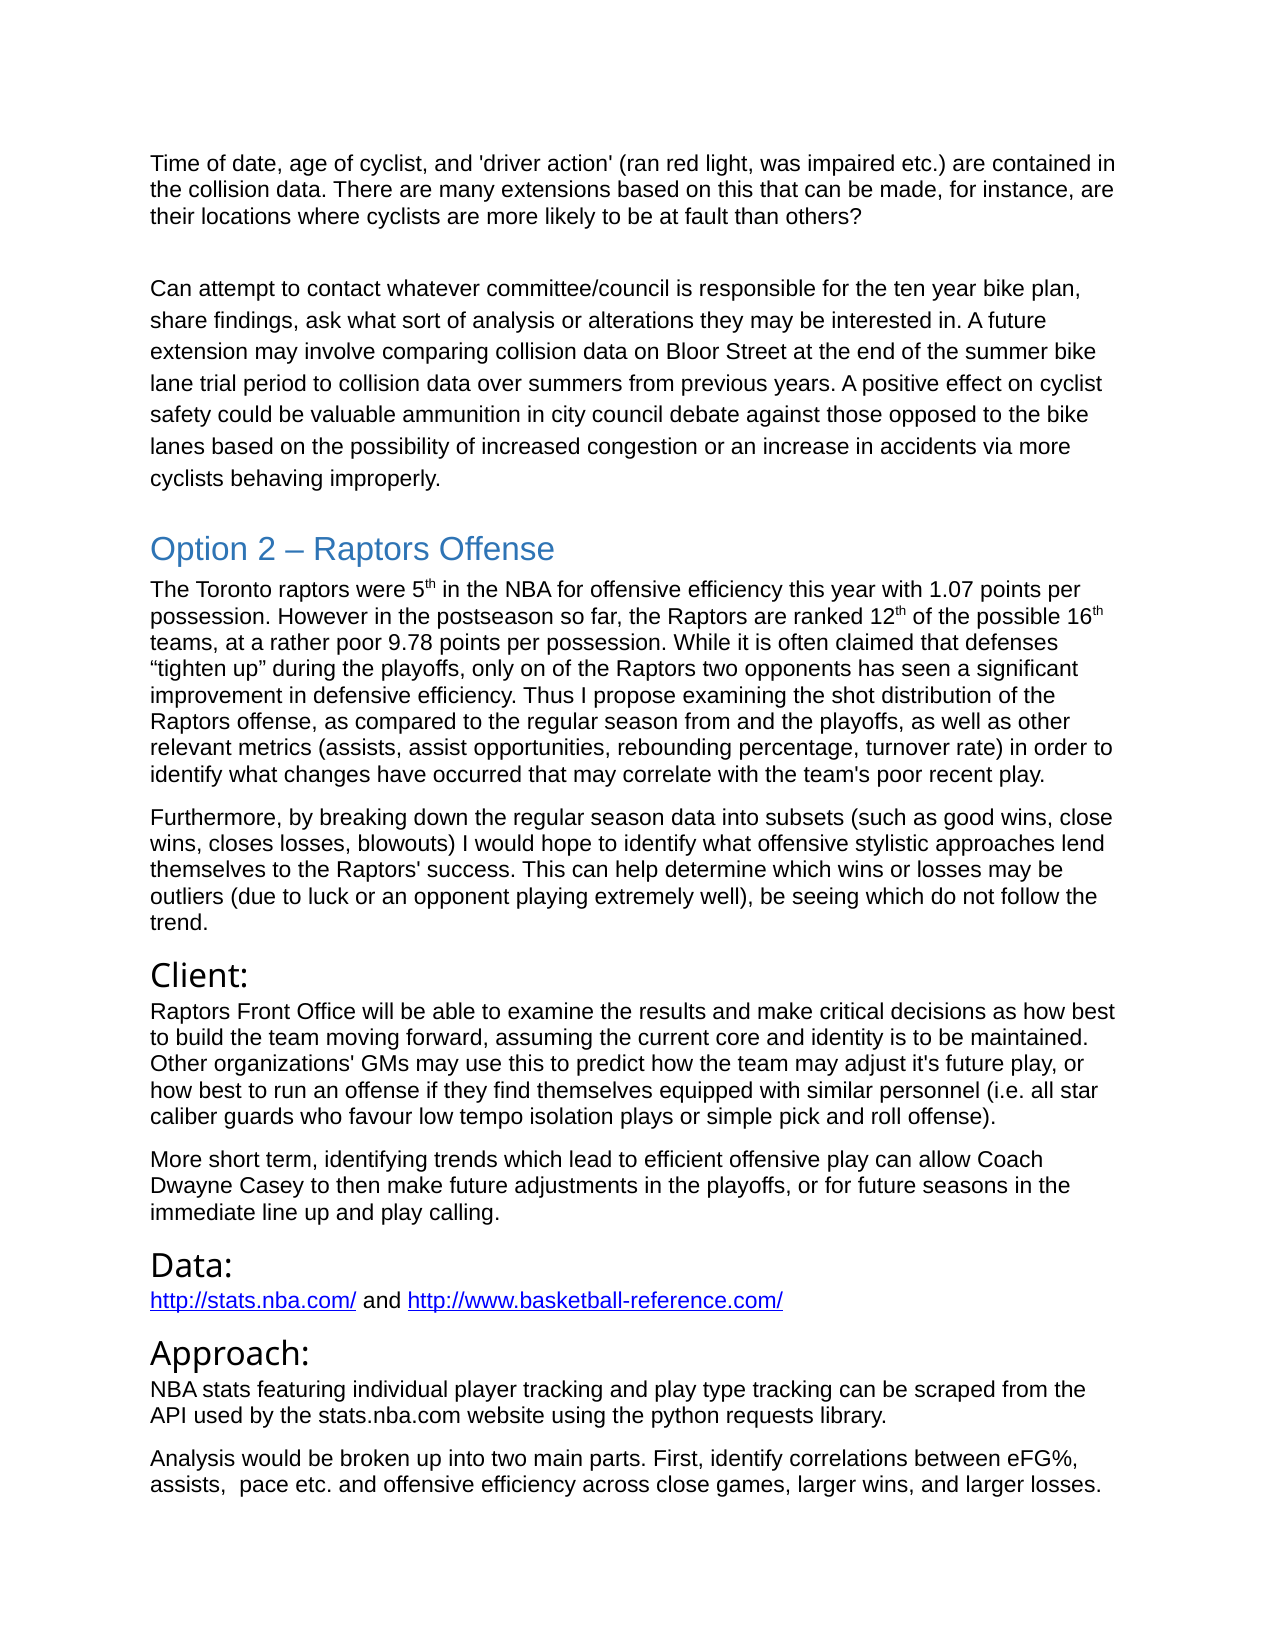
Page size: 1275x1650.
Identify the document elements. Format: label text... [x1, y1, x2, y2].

subtitle Option 2 – Raptors Offense [150, 529, 1125, 568]
text Raptors Front Office will be able to examine the results and make critical decisions as how best to build the team moving forward, assuming the current core and identity is to be maintained. Other organizations' GMs may use this to predict how the team may adjust it's future play, or how best to run an offense if they find themselves equipped with similar personnel (i.e. all star caliber guards who favour low tempo isolation plays or simple pick and roll offense). [150, 998, 1125, 1129]
text Analysis would be broken up into two main parts. First, identify correlations between eFG%, assists, pace etc. and offensive efficiency across close games, larger wins, and larger losses. [150, 1445, 1125, 1498]
text More short term, identifying trends which lead to efficient offensive play can allow Coach Dwayne Casey to then make future adjustments in the playoffs, or for future seasons in the immediate line up and play calling. [150, 1146, 1125, 1225]
subtitle Client: [150, 952, 1125, 998]
text The Toronto raptors were 5th in the NBA for offensive efficiency this year with 1.07 points per possession. However in the postseason so far, the Raptors are ranked 12th of the possible 16th teams, at a rather poor 9.78 points per possession. While it is often claimed that defenses “tighten up” during the playoffs, only on of the Raptors two opponents has seen a significant improvement in defensive efficiency. Thus I propose examining the shot distribution of the Raptors offense, as compared to the regular season from and the playoffs, as well as other relevant metrics (assists, assist opportunities, rebounding percentage, turnover rate) in order to identify what changes have occurred that may correlate with the team's poor recent play. [150, 576, 1125, 787]
text Can attempt to contact whatever committee/council is responsible for the ten year bike plan, share findings, ask what sort of analysis or alterations they may be interested in. A future extension may involve comparing collision data on Bloor Street at the end of the summer bike lane trial period to collision data over summers from previous years. A positive effect on cyclist safety could be valuable ammunition in city council debate against those opposed to the bike lanes based on the possibility of increased congestion or an increase in accidents via more cyclists behaving improperly. [150, 275, 1125, 491]
subtitle Time of date, age of cyclist, and 'driver action' (ran red light, was impaired etc.) are contained in the collision data. There are many extensions based on this that can be made, for instance, are their locations where cyclists are more likely to be at fault than others? [150, 150, 1125, 229]
text Furthermore, by breaking down the regular season data into subsets (such as good wins, close wins, closes losses, blowouts) I would hope to identify what offensive stylistic approaches lend themselves to the Raptors' success. This can help determine which wins or losses may be outliers (due to luck or an opponent playing extremely well), be seeing which do not follow the trend. [150, 804, 1125, 936]
subtitle Approach: [150, 1330, 1125, 1376]
subtitle Data: [150, 1242, 1125, 1287]
text http://stats.nba.com/ and http://www.basketball-reference.com/ [150, 1287, 1125, 1313]
text NBA stats featuring individual player tracking and play type tracking can be scraped from the API used by the stats.nba.com website using the python requests library. [150, 1376, 1125, 1428]
